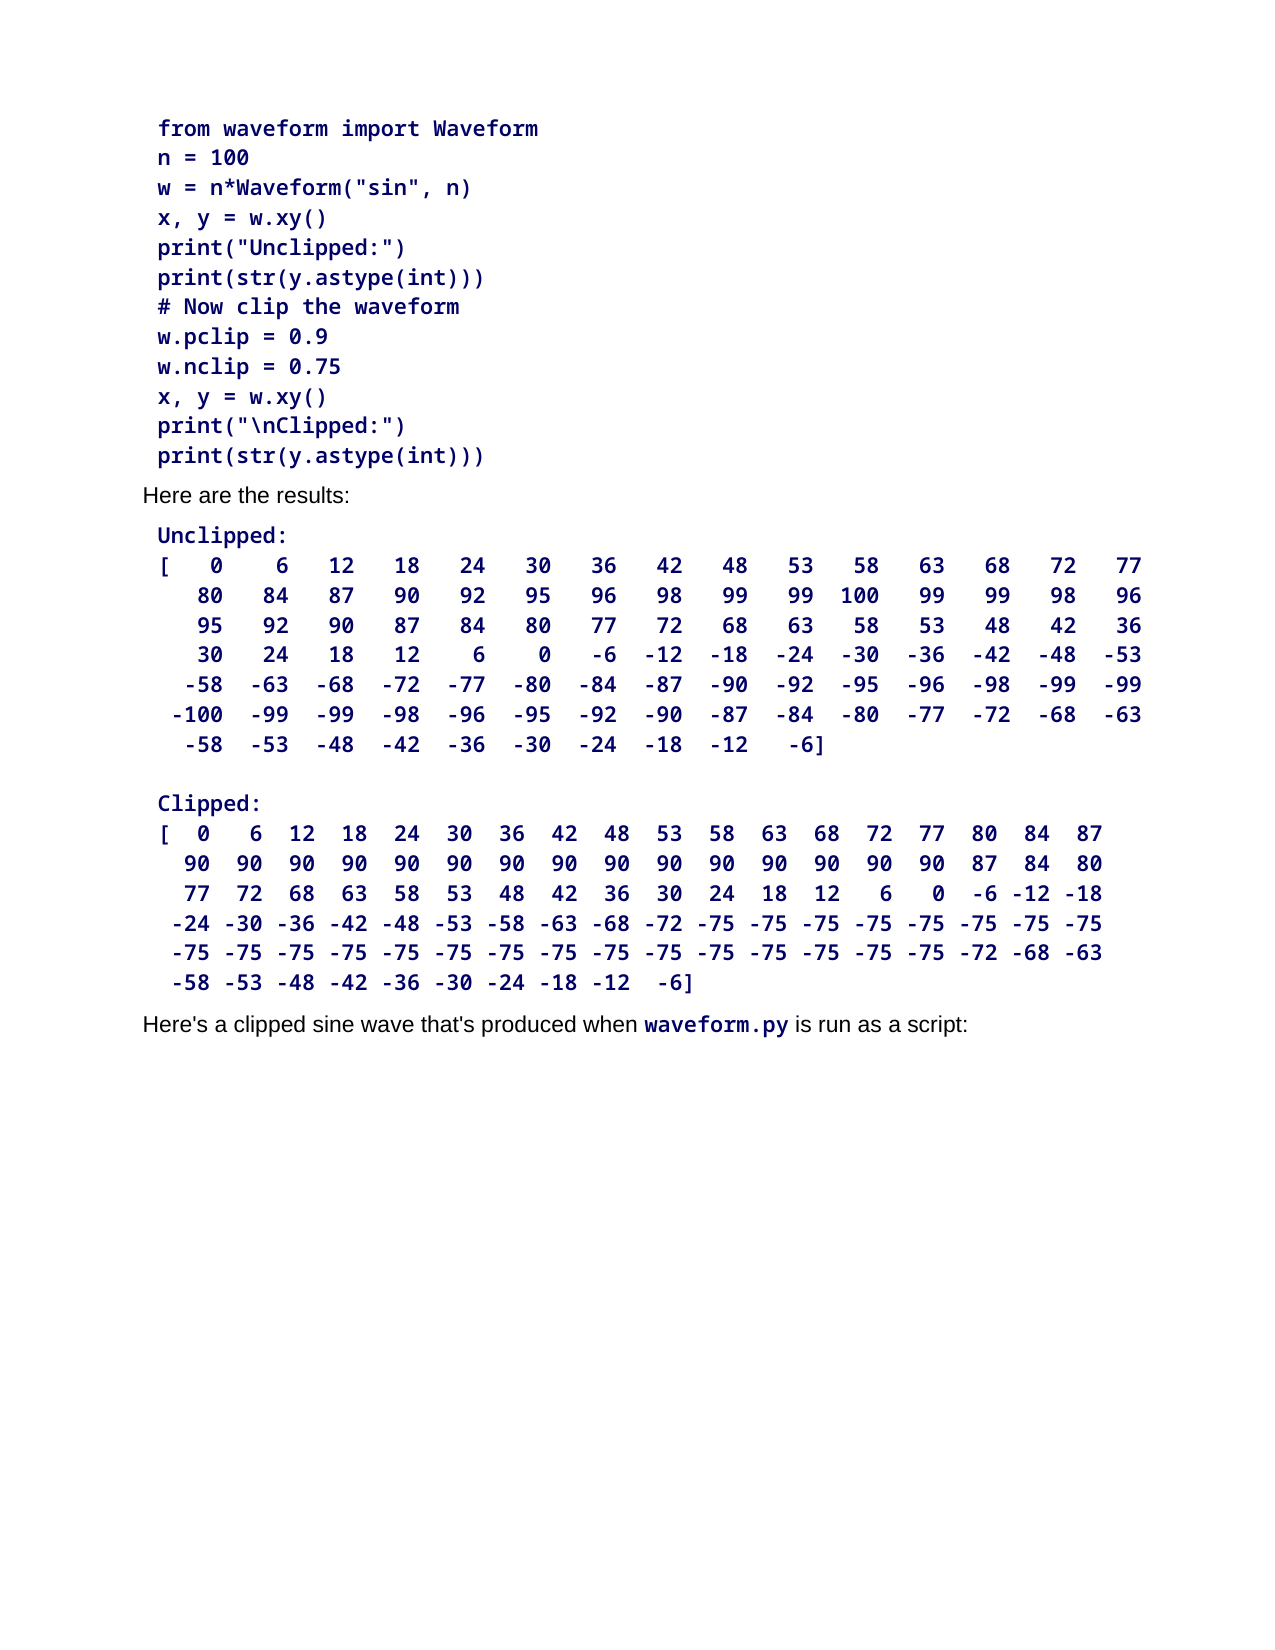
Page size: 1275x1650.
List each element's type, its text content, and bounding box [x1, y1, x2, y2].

text x, y = w.xy() [157, 202, 1162, 232]
text Here are the results: [142, 482, 1162, 508]
text print(str(y.astype(int))) [157, 440, 1162, 470]
text print("Unclipped:") [157, 232, 1162, 261]
text -75 -75 -75 -75 -75 -75 -75 -75 -75 -75 -75 -75 -75 -75 -75 -72 -68 -63 [157, 937, 1162, 967]
text -58 -53 -48 -42 -36 -30 -24 -18 -12 -6] [157, 729, 1162, 759]
text w.pclip = 0.9 [157, 321, 1162, 351]
text 30 24 18 12 6 0 -6 -12 -18 -24 -30 -36 -42 -48 -53 [157, 639, 1162, 669]
text 95 92 90 87 84 80 77 72 68 63 58 53 48 42 36 [157, 610, 1162, 639]
text -58 -53 -48 -42 -36 -30 -24 -18 -12 -6] [157, 967, 1162, 997]
text Unclipped: [157, 520, 1162, 550]
text 77 72 68 63 58 53 48 42 36 30 24 18 12 6 0 -6 -12 -18 [157, 878, 1162, 908]
text Clipped: [157, 788, 1162, 818]
text x, y = w.xy() [157, 381, 1162, 410]
text w.nclip = 0.75 [157, 351, 1162, 381]
text Here's a clipped sine wave that's produced when waveform.py is run as a script: [142, 1009, 1162, 1039]
text [ 0 6 12 18 24 30 36 42 48 53 58 63 68 72 77 [157, 550, 1162, 580]
text w = n*Waveform("sin", n) [157, 172, 1162, 202]
text -58 -63 -68 -72 -77 -80 -84 -87 -90 -92 -95 -96 -98 -99 -99 [157, 669, 1162, 699]
text # Now clip the waveform [157, 291, 1162, 321]
text -100 -99 -99 -98 -96 -95 -92 -90 -87 -84 -80 -77 -72 -68 -63 [157, 699, 1162, 729]
text from waveform import Waveform [157, 112, 1162, 142]
text print(str(y.astype(int))) [157, 261, 1162, 291]
text 90 90 90 90 90 90 90 90 90 90 90 90 90 90 90 87 84 80 [157, 848, 1162, 878]
text print("\nClipped:") [157, 410, 1162, 440]
text -24 -30 -36 -42 -48 -53 -58 -63 -68 -72 -75 -75 -75 -75 -75 -75 -75 -75 [157, 908, 1162, 937]
text [ 0 6 12 18 24 30 36 42 48 53 58 63 68 72 77 80 84 87 [157, 818, 1162, 848]
text n = 100 [157, 142, 1162, 172]
text 80 84 87 90 92 95 96 98 99 99 100 99 99 98 96 [157, 580, 1162, 610]
